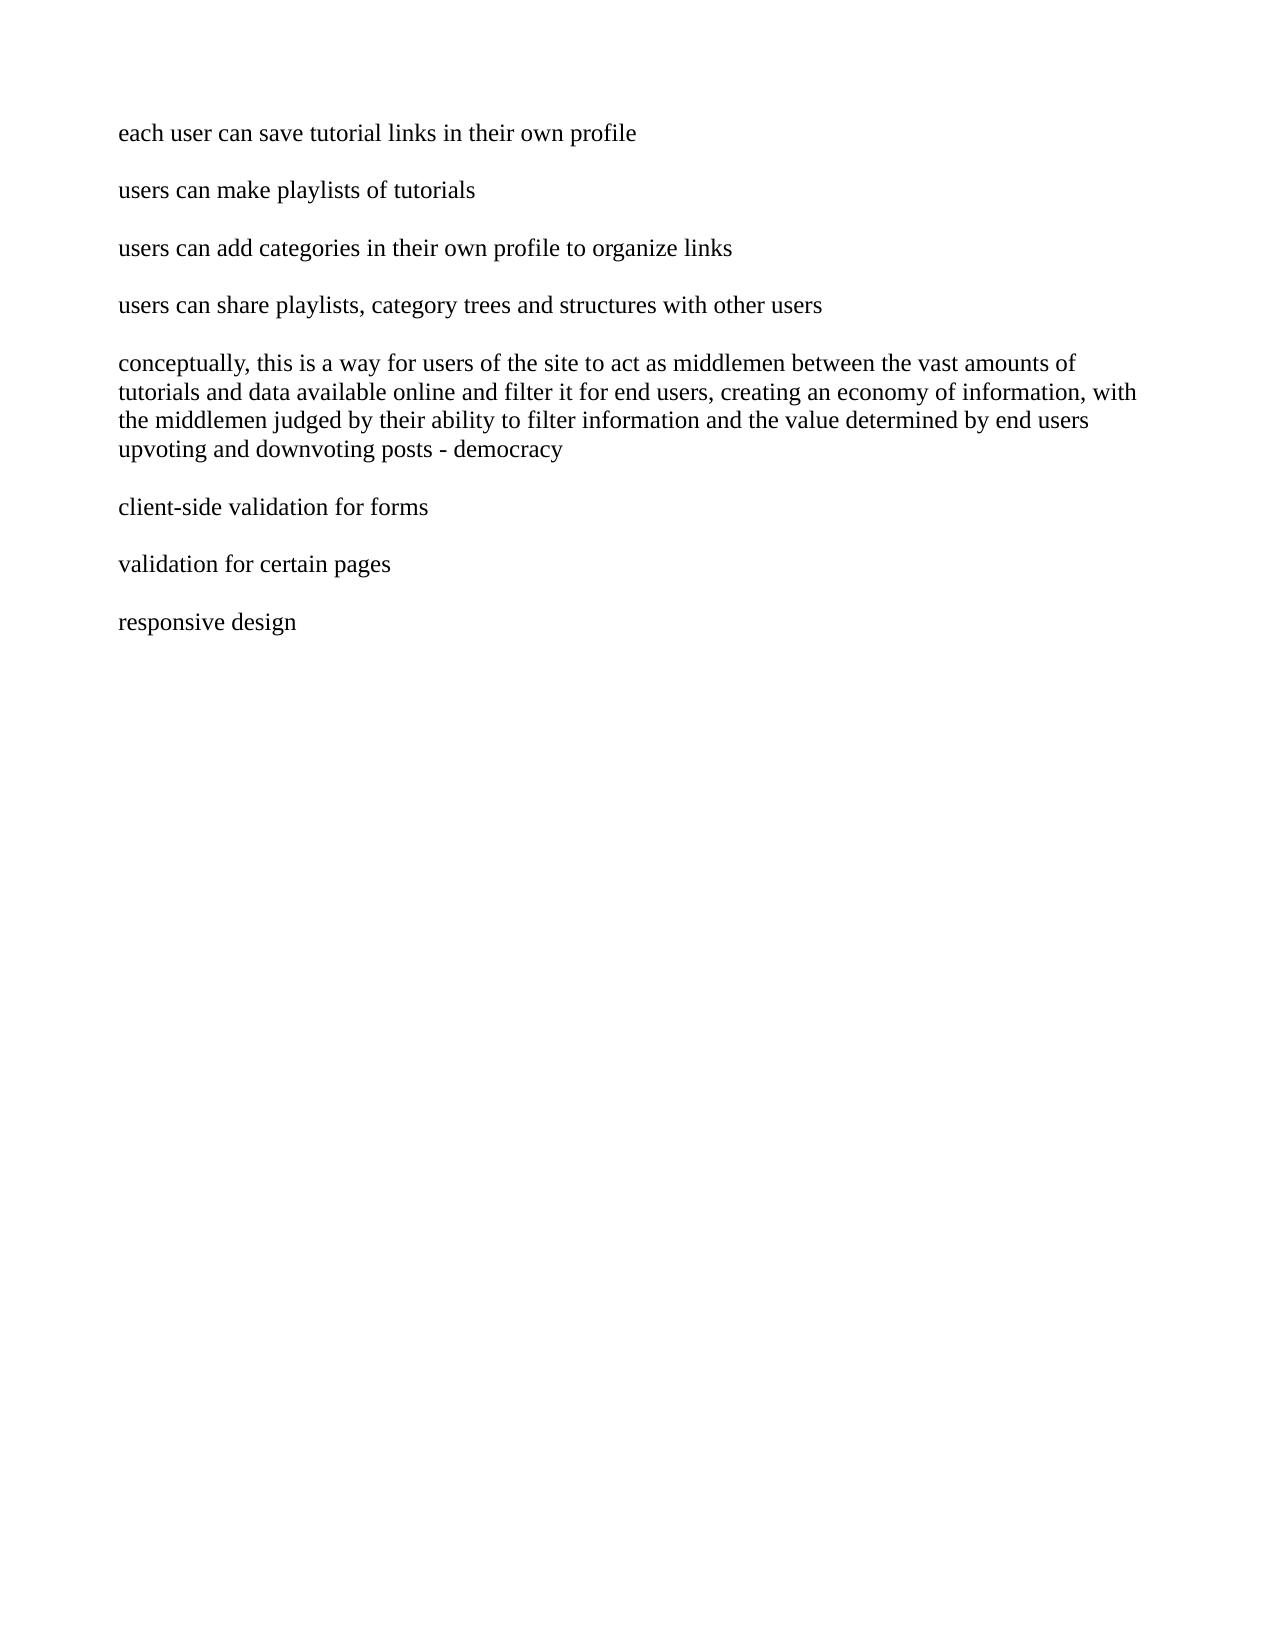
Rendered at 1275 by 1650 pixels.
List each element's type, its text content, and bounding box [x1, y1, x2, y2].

text validation for certain pages [118, 549, 1157, 578]
text users can share playlists, category trees and structures with other users [118, 291, 1157, 319]
text users can add categories in their own profile to organize links [118, 233, 1157, 262]
text each user can save tutorial links in their own profile [118, 118, 1157, 147]
text conceptually, this is a way for users of the site to act as middlemen between the vast amounts of tutorials and data available online and filter it for end users, creating an economy of information, with the middlemen judged by their ability to filter information and the value determined by end users upvoting and downvoting posts - democracy [118, 348, 1157, 463]
text client-side validation for forms [118, 492, 1157, 521]
text responsive design [118, 607, 1157, 636]
text users can make playlists of tutorials [118, 176, 1157, 204]
